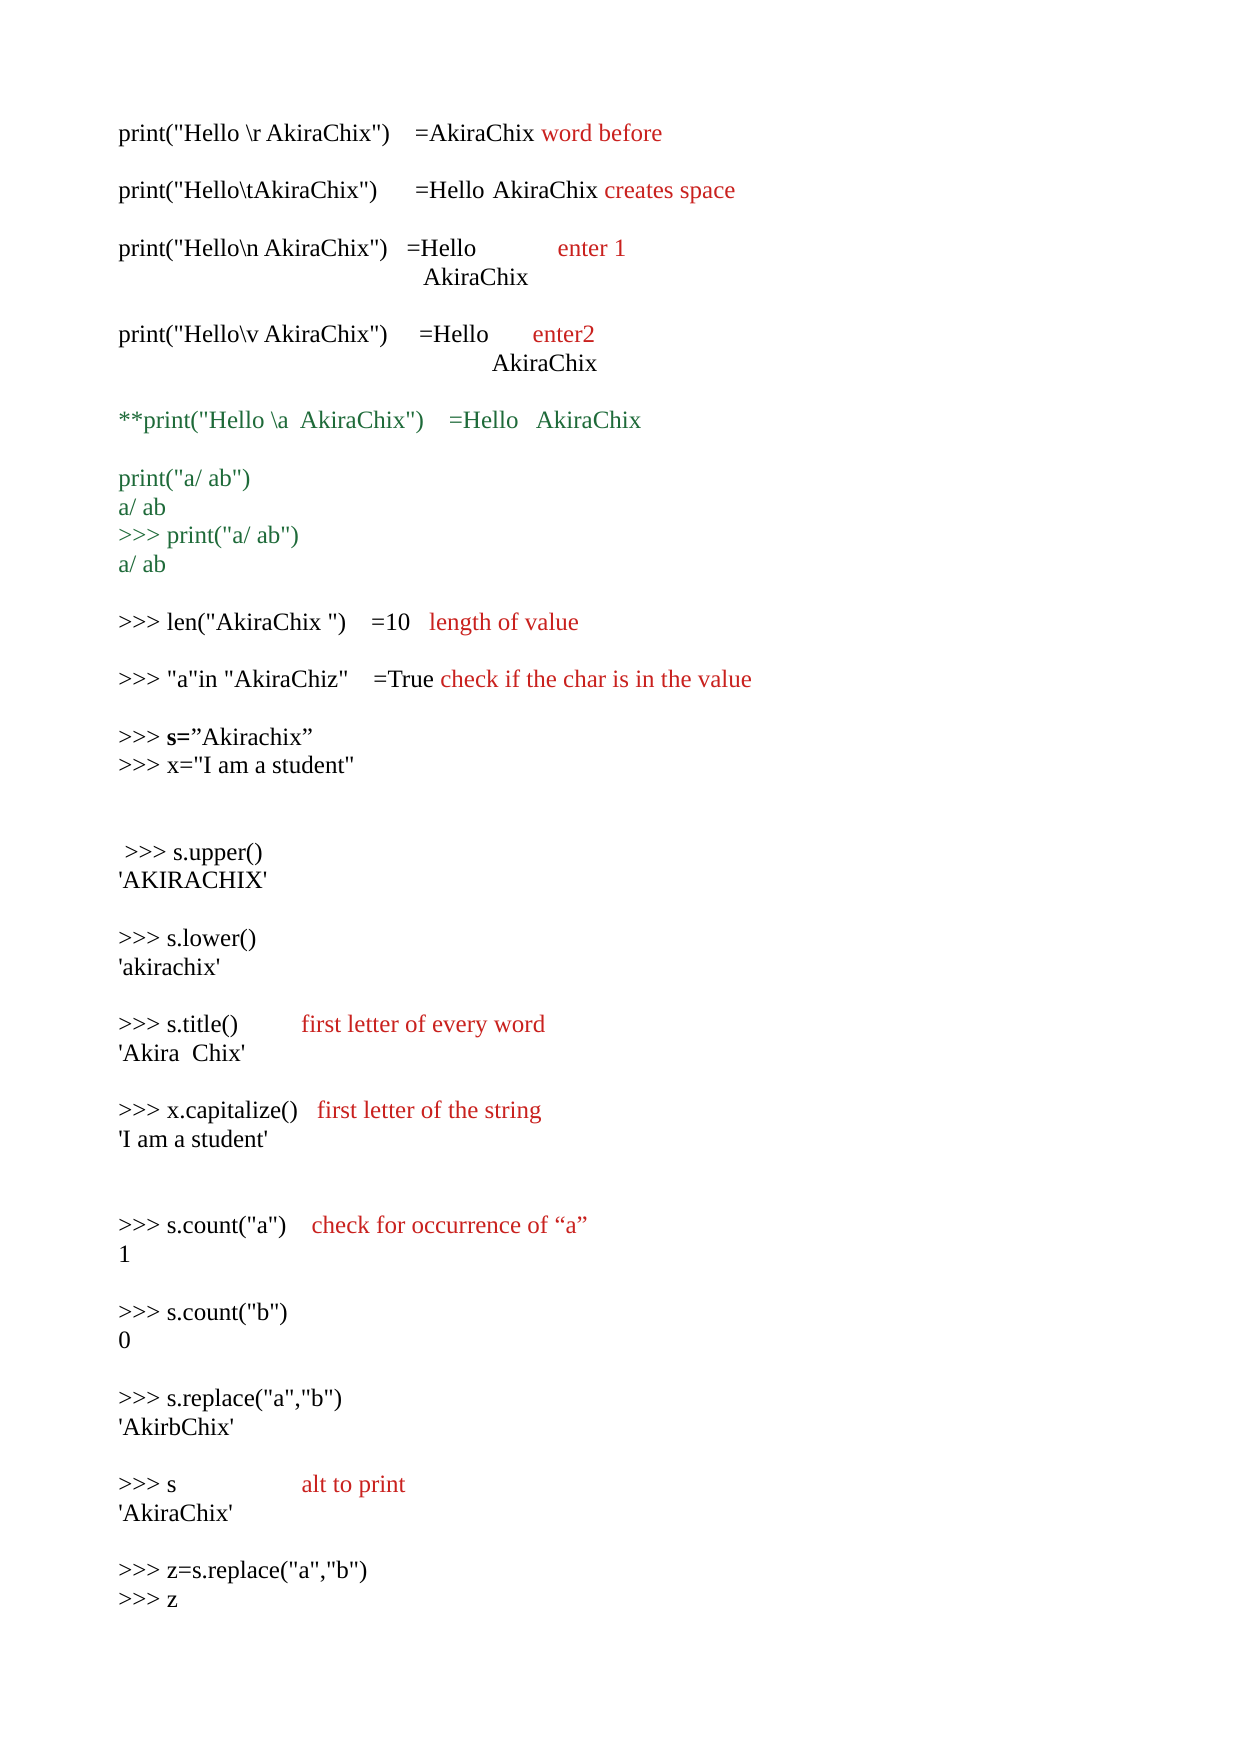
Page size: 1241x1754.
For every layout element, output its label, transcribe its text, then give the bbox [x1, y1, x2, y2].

text print("Hello\v AkiraChix") =Hello enter2 [118, 319, 1122, 348]
text >>> len("AkiraChix ") =10 length of value [118, 607, 1122, 636]
text 'AKIRACHIX' [118, 866, 1122, 894]
text >>> s alt to print [118, 1469, 1122, 1498]
text 'AkiraChix' [118, 1498, 1122, 1527]
text >>> s.lower() [118, 923, 1122, 952]
text >>> x.capitalize() first letter of the string [118, 1096, 1122, 1124]
text >>> z [118, 1584, 1122, 1613]
text >>> z=s.replace("a","b") [118, 1556, 1122, 1584]
text >>> print("a/ ab") [118, 521, 1122, 549]
text >>> s.upper() [118, 837, 1122, 866]
text >>> s.count("b") [118, 1297, 1122, 1326]
text **print("Hello \a AkiraChix") =Hello AkiraChix [118, 406, 1122, 434]
text >>> x="I am a student" [118, 751, 1122, 779]
text 'akirachix' [118, 952, 1122, 981]
text print("Hello\tAkiraChix") =Hello AkiraChix creates space [118, 176, 1122, 204]
text >>> s.replace("a","b") [118, 1383, 1122, 1412]
text a/ ab [118, 492, 1122, 521]
text >>> s=”Akirachix” [118, 722, 1122, 751]
text print("a/ ab") [118, 463, 1122, 492]
text 'Akira Chix' [118, 1038, 1122, 1067]
text print("Hello \r AkiraChix") =AkiraChix word before [118, 118, 1122, 147]
text 1 [118, 1239, 1122, 1268]
text 0 [118, 1326, 1122, 1354]
text 'I am a student' [118, 1124, 1122, 1153]
text >>> "a"in "AkiraChiz" =True check if the char is in the value [118, 664, 1122, 693]
text print("Hello\n AkiraChix") =Hello enter 1 [118, 233, 1122, 262]
text 'AkirbChix' [118, 1412, 1122, 1441]
text >>> s.count("a") check for occurrence of “a” [118, 1211, 1122, 1239]
text >>> s.title() first letter of every word [118, 1009, 1122, 1038]
text AkiraChix [118, 262, 1122, 291]
text AkiraChix [118, 348, 1122, 377]
text a/ ab [118, 549, 1122, 578]
